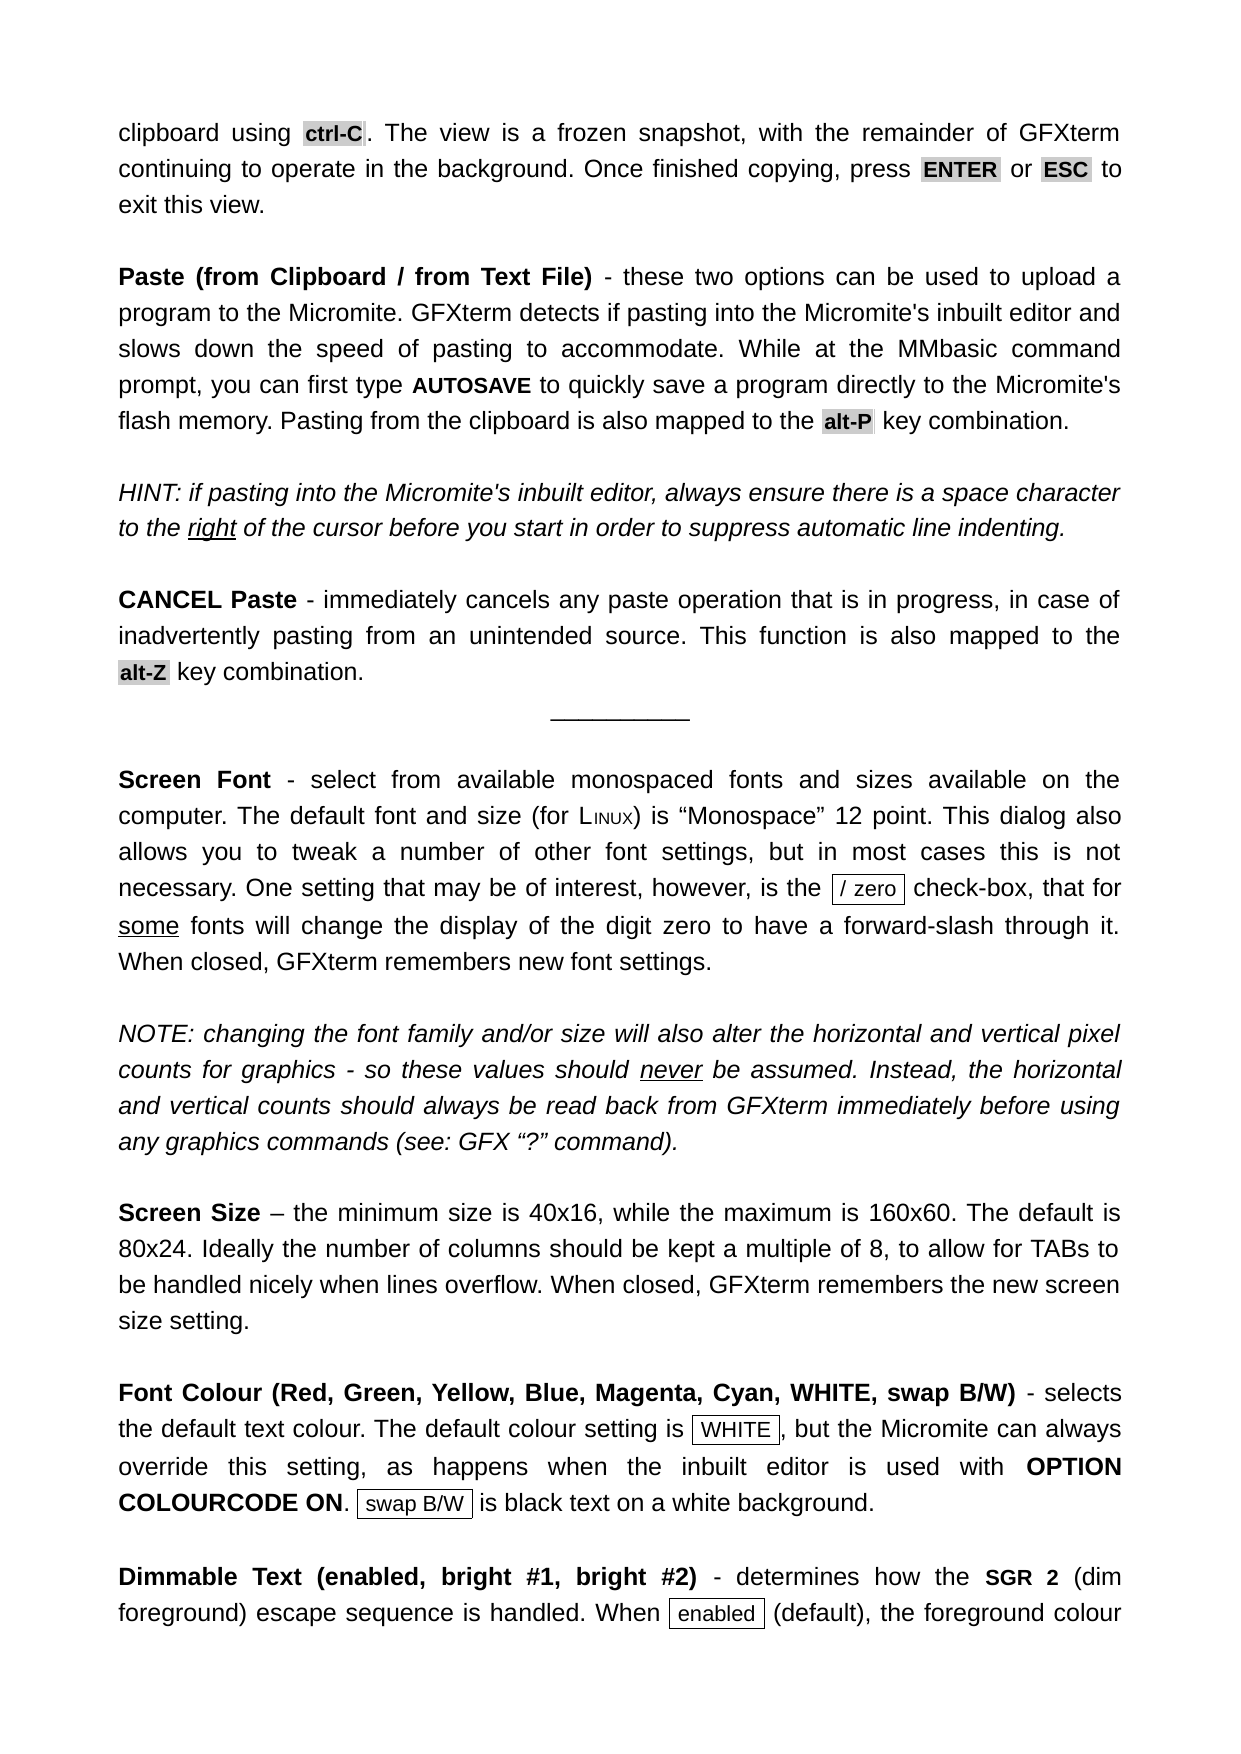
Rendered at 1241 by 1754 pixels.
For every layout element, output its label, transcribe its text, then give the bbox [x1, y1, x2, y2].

text NOTE: changing the font family and/or size will also alter the horizontal and vertical pixel counts for graphics - so these values should never be assumed. Instead, the horizontal and vertical counts should always be read back from GFXterm immediately before using any graphics commands (see: GFX “?” command). [118, 1019, 1122, 1155]
text Paste (from Clipboard / from Text File) - these two options can be used to upload a program to the Micromite. GFXterm detects if pasting into the Micromite's inbuilt editor and slows down the speed of pasting to accommodate. While at the MMbasic command prompt, you can first type AUTOSAVE to quickly save a program directly to the Micromite's flash memory. Pasting from the clipboard is also mapped to the ⁠alt⁠-⁠P⁠ ⁠ key combination. [118, 262, 1122, 434]
text __________ [118, 693, 1122, 722]
text Font Colour (Red, Green, Yellow, Blue, Magenta, Cyan, WHITE, swap B/W) - selects the default text colour. The default colour setting is WHITE, but the Micromite can always override this setting, as happens when the inbuilt editor is used with OPTION COLOURCODE ON. swap B/W is black text on a white background. [118, 1378, 1122, 1518]
text Screen Size – the minimum size is 40x16, while the maximum is 160x60. The default is 80x24. Ideally the number of columns should be kept a multiple of 8, to allow for TABs to be handled nicely when lines overflow. When closed, GFXterm remembers the new screen size setting. [118, 1198, 1122, 1335]
text Dimmable Text (enabled, bright #1, bright #2) - determines how the SGR 2 (dim foreground) escape sequence is handled. When enabled (default), the foreground colour [118, 1562, 1122, 1628]
text HINT: if pasting into the Micromite's inbuilt editor, always ensure there is a space character to the right of the cursor before you start in order to suppress automatic line indenting. [118, 477, 1122, 542]
text Screen Font - select from available monospaced fonts and sizes available on the computer. The default font and size (for Linux) is “Monospace” 12 point. This dialog also allows you to tweak a number of other font settings, but in most cases this is not necessary. One setting that may be of interest, however, is the / zero check-box, that for some fonts will change the display of the digit zero to have a forward-slash through it. When closed, GFXterm remembers new font settings. [118, 765, 1122, 976]
text CANCEL Paste - immediately cancels any paste operation that is in progress, in case of inadvertently pasting from an unintended source. This function is also mapped to the ⁠alt⁠-⁠Z⁠ ⁠ key combination. [118, 585, 1122, 686]
text clipboard using ⁠ctrl⁠-⁠C⁠ ⁠ . The view is a frozen snapshot, with the remainder of GFXterm continuing to operate in the background. Once finished copying, press ⁠ENTER⁠ ⁠ or ⁠ESC⁠ ⁠ to exit this view. [118, 118, 1122, 219]
